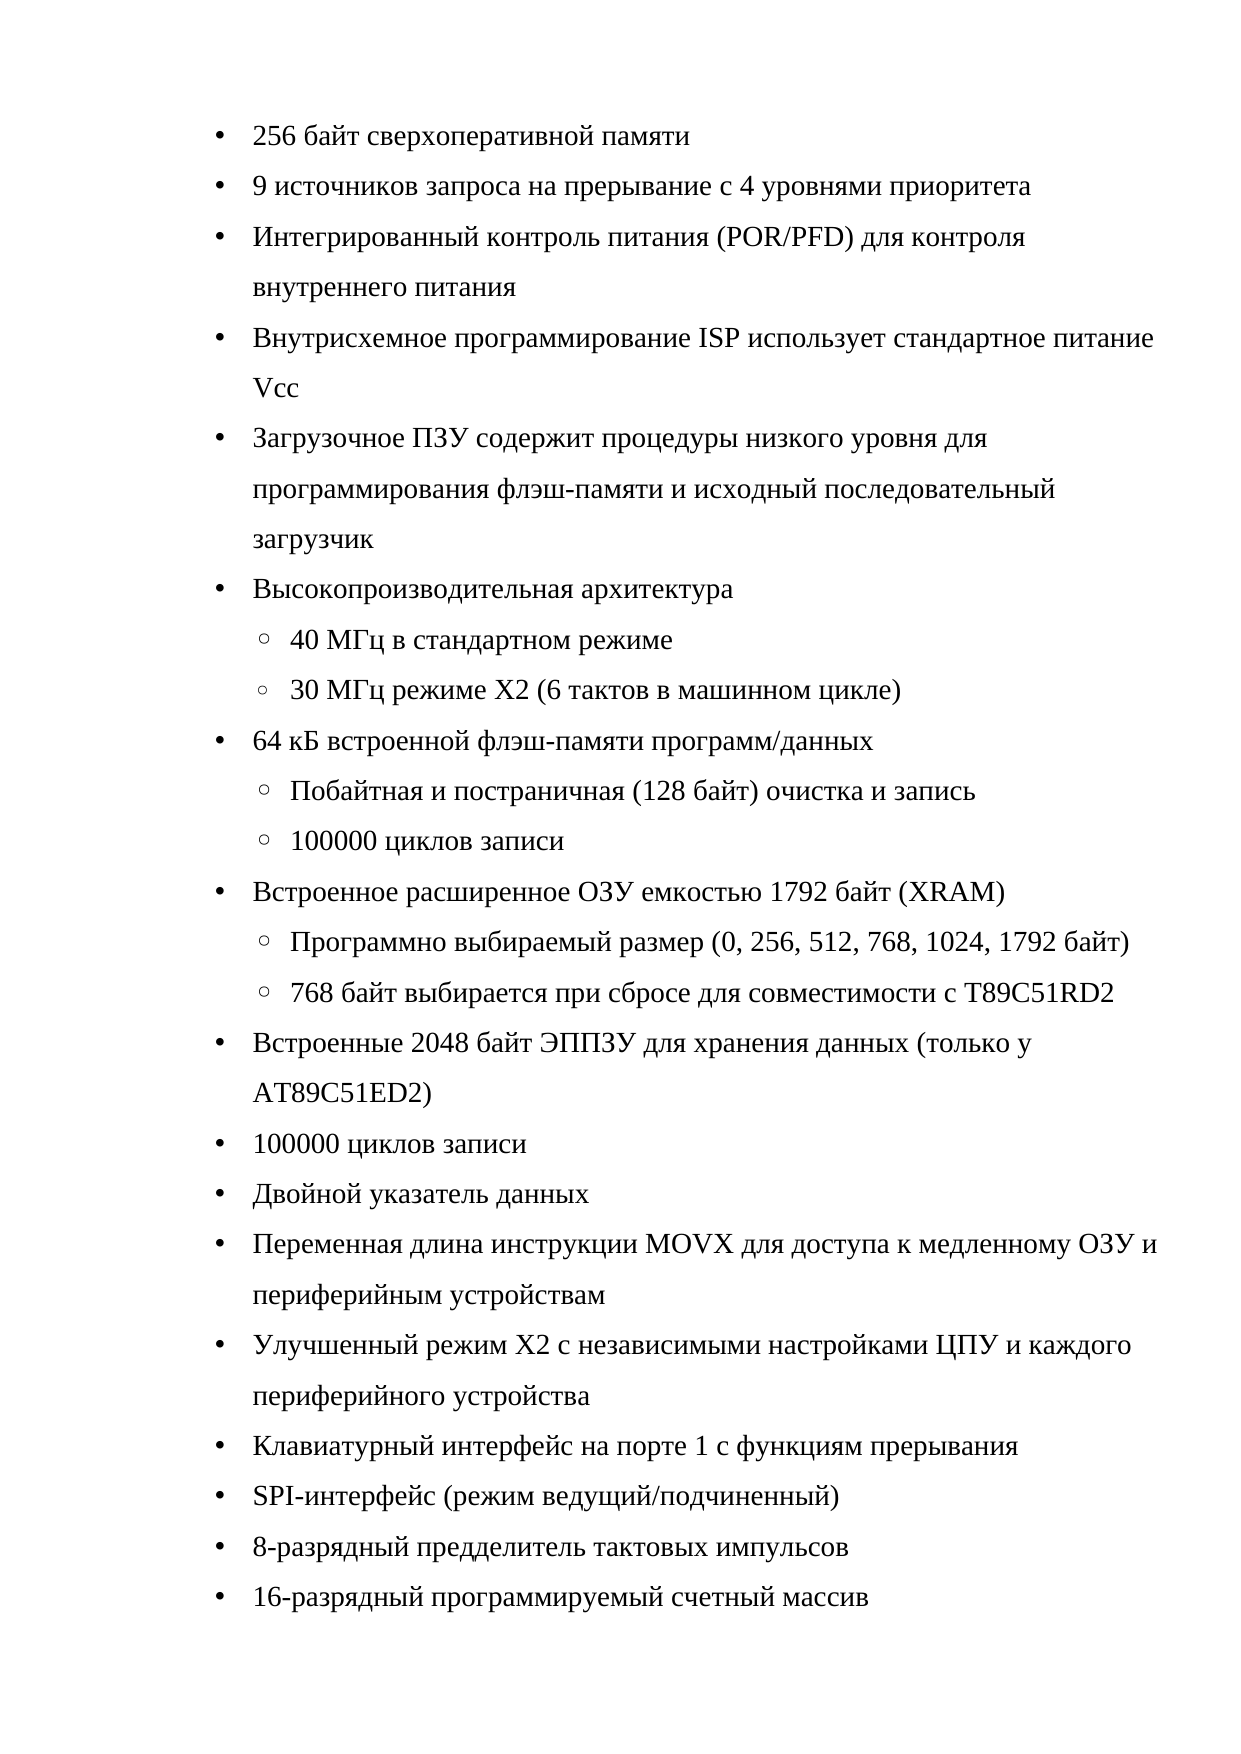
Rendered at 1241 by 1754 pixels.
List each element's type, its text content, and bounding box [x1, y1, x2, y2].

list 768 байт выбирается при сбросе для совместимости с T89C51RD2 [252, 975, 1181, 1008]
list Клавиатурный интерфейс на порте 1 с функциям прерывания [215, 1428, 1181, 1462]
list 16-разрядный программируемый счетный массив [215, 1579, 1181, 1613]
list Высокопроизводительная архитектура [215, 571, 1181, 605]
list 8-разрядный предделитель тактовых импульсов [215, 1529, 1181, 1563]
list 40 МГц в стандартном режиме [252, 622, 1181, 656]
list Встроенные 2048 байт ЭППЗУ для хранения данных (только у AT89C51ED2) [215, 1025, 1181, 1109]
list Программно выбираемый размер (0, 256, 512, 768, 1024, 1792 байт) [252, 924, 1181, 958]
list 100000 циклов записи [215, 1126, 1181, 1159]
list Переменная длина инструкции MOVX для доступа к медленному ОЗУ и периферийным устройствам [215, 1227, 1181, 1311]
list Побайтная и постраничная (128 байт) очистка и запись [252, 773, 1181, 807]
list 256 байт сверхоперативной памяти [215, 118, 1181, 152]
list Встроенное расширенное ОЗУ емкостью 1792 байт (XRAM) [215, 874, 1181, 907]
list 100000 циклов записи [252, 823, 1181, 857]
list Двойной указатель данных [215, 1176, 1181, 1210]
list SPI-интерфейс (режим ведущий/подчиненный) [215, 1478, 1181, 1512]
list Улучшенный режим X2 с независимыми настройками ЦПУ и каждого периферийного устройства [215, 1327, 1181, 1411]
list Внутрисхемное программирование ISP использует стандартное питание Vсс [215, 320, 1181, 404]
list Загрузочное ПЗУ содержит процедуры низкого уровня для программирования флэш-памяти и исходный последовательный загрузчик [215, 420, 1181, 555]
list 64 кБ встроенной флэш-памяти программ/данных [215, 723, 1181, 756]
list Интегрированный контроль питания (POR/PFD) для контроля внутреннего питания [215, 219, 1181, 303]
list 9 источников запроса на прерывание с 4 уровнями приоритета [215, 168, 1181, 202]
list 30 МГц режиме X2 (6 тактов в машинном цикле) [252, 672, 1181, 706]
